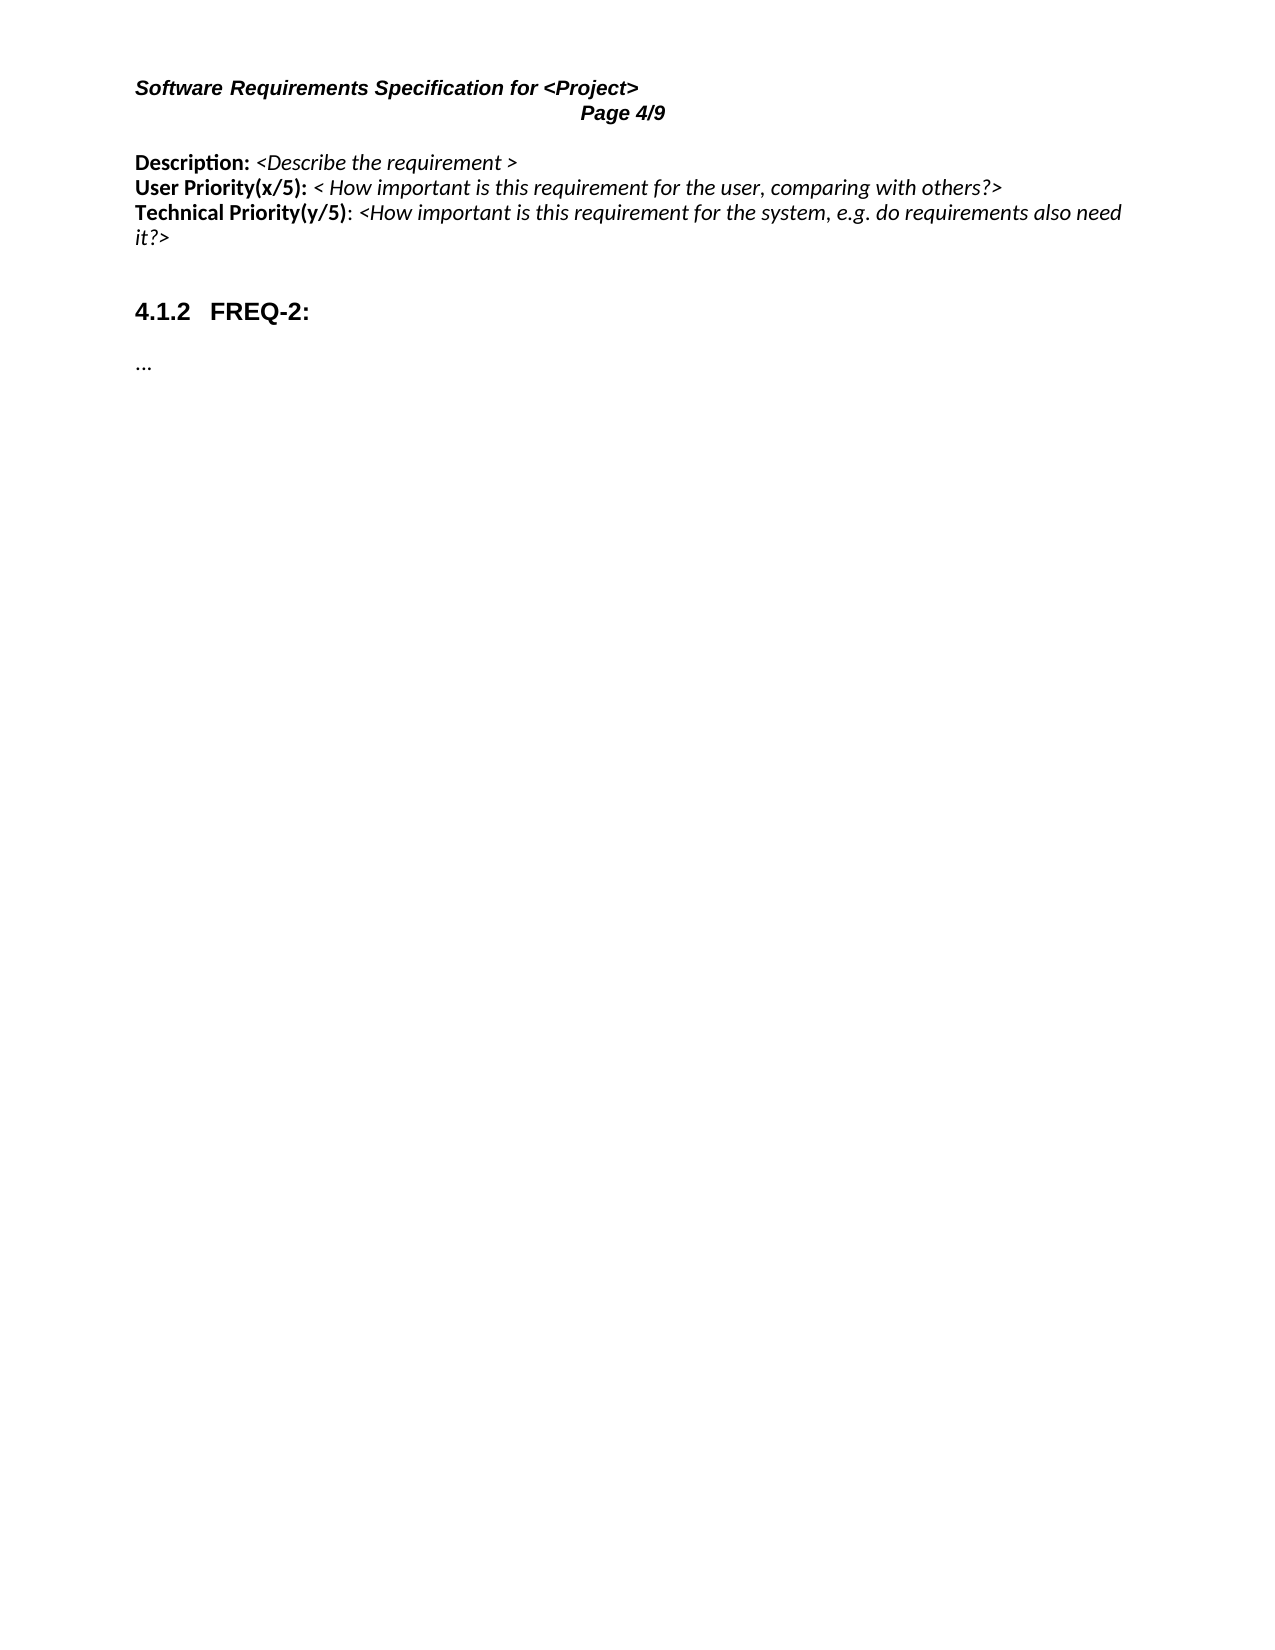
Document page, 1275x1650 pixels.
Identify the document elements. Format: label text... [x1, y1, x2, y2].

subtitle FREQ-2: [135, 300, 1140, 325]
text Technical Priority(y/5): <How important is this requirement for the system, e.g. do requirements also need it?> [135, 200, 1140, 250]
text Description: <Describe the requirement > [135, 150, 1140, 175]
text User Priority(x/5): < How important is this requirement for the user, comparing with others?> [135, 175, 1140, 200]
text ... [135, 350, 1140, 375]
